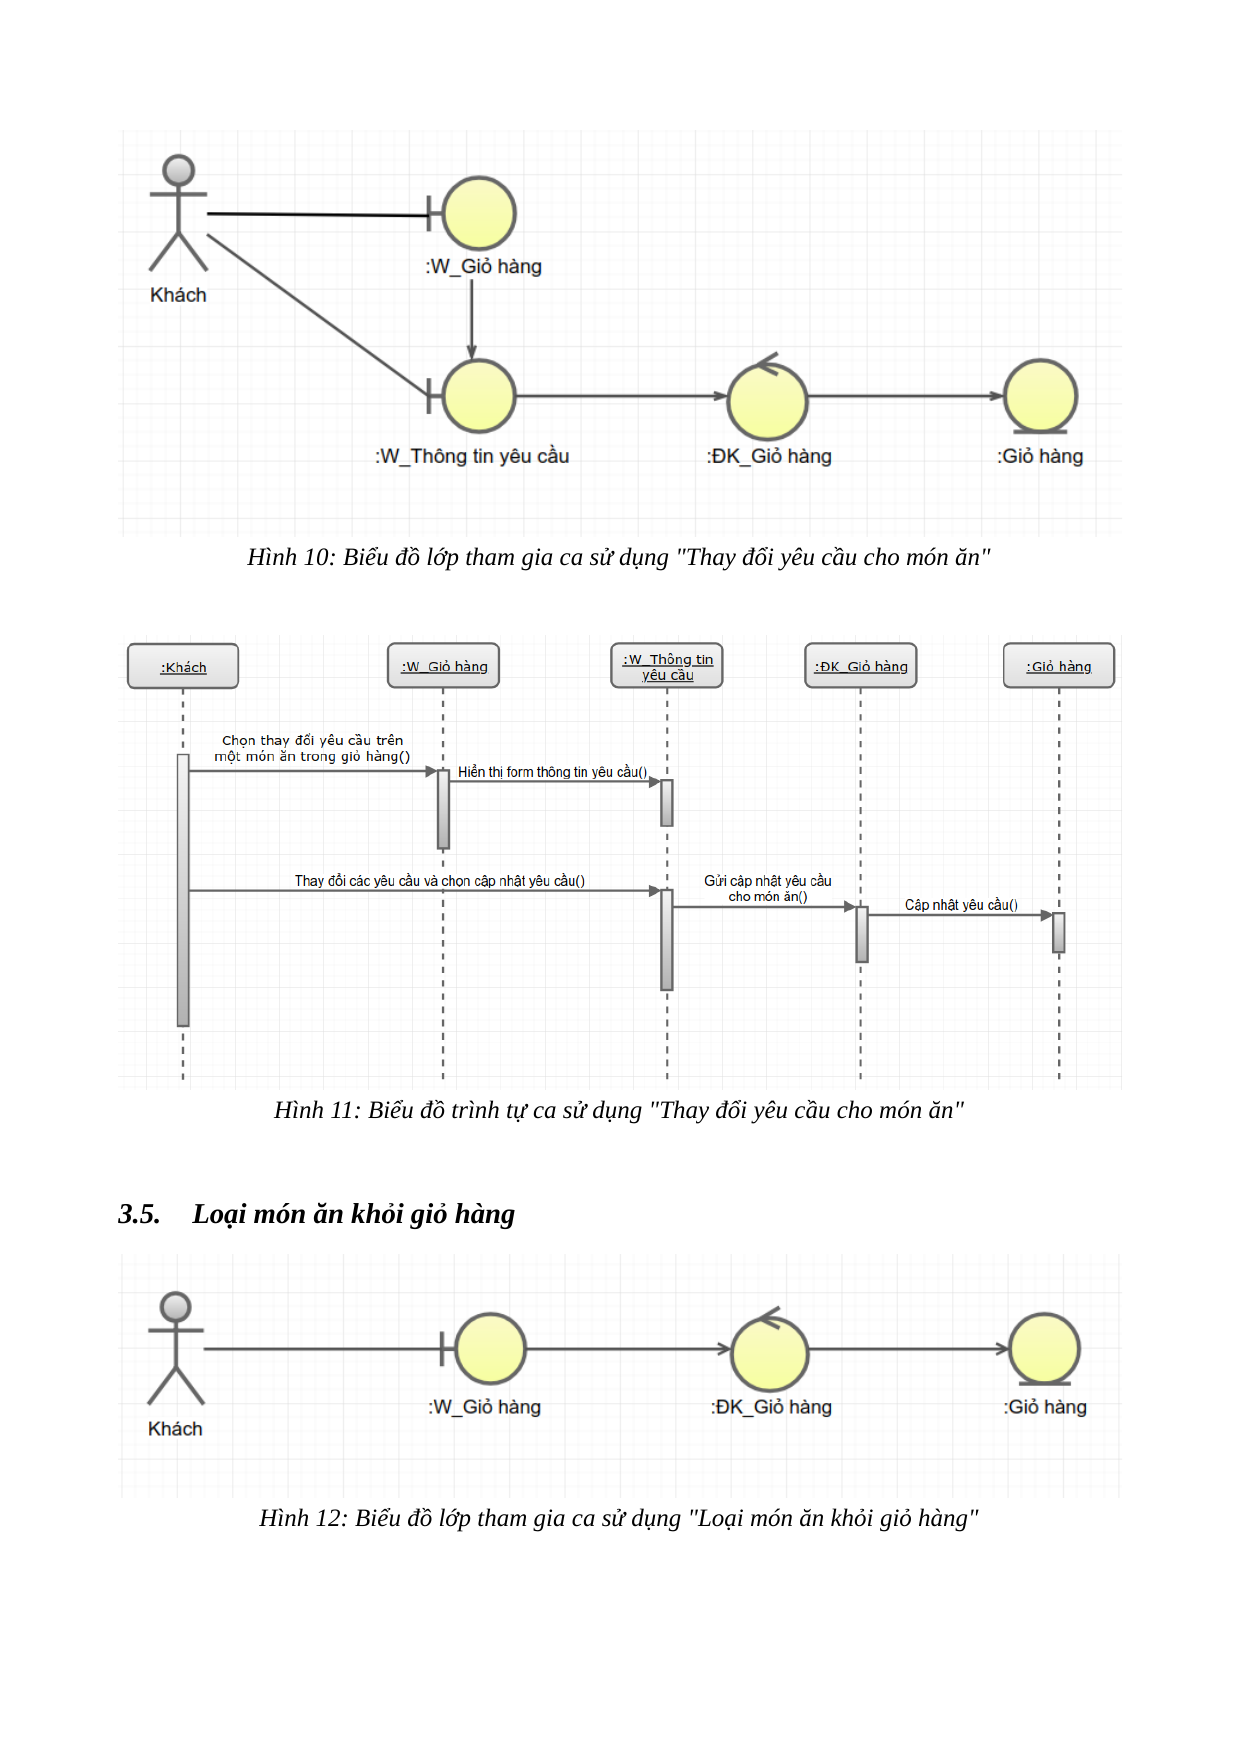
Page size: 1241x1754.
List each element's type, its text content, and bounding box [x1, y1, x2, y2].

picture [118, 130, 1123, 537]
subtitle Loại món ăn khỏi giỏ hàng [118, 1197, 1122, 1230]
text Hình 12: Biểu đồ lớp tham gia ca sử dụng "Loại món ăn khỏi giỏ hàng" [118, 1498, 1122, 1532]
text Hình 11: Biểu đồ trình tự ca sử dụng "Thay đổi yêu cầu cho món ăn" [118, 1090, 1122, 1124]
picture [118, 1254, 1123, 1498]
text Hình 10: Biểu đồ lớp tham gia ca sử dụng "Thay đổi yêu cầu cho món ăn" [118, 537, 1122, 571]
picture [118, 635, 1123, 1090]
